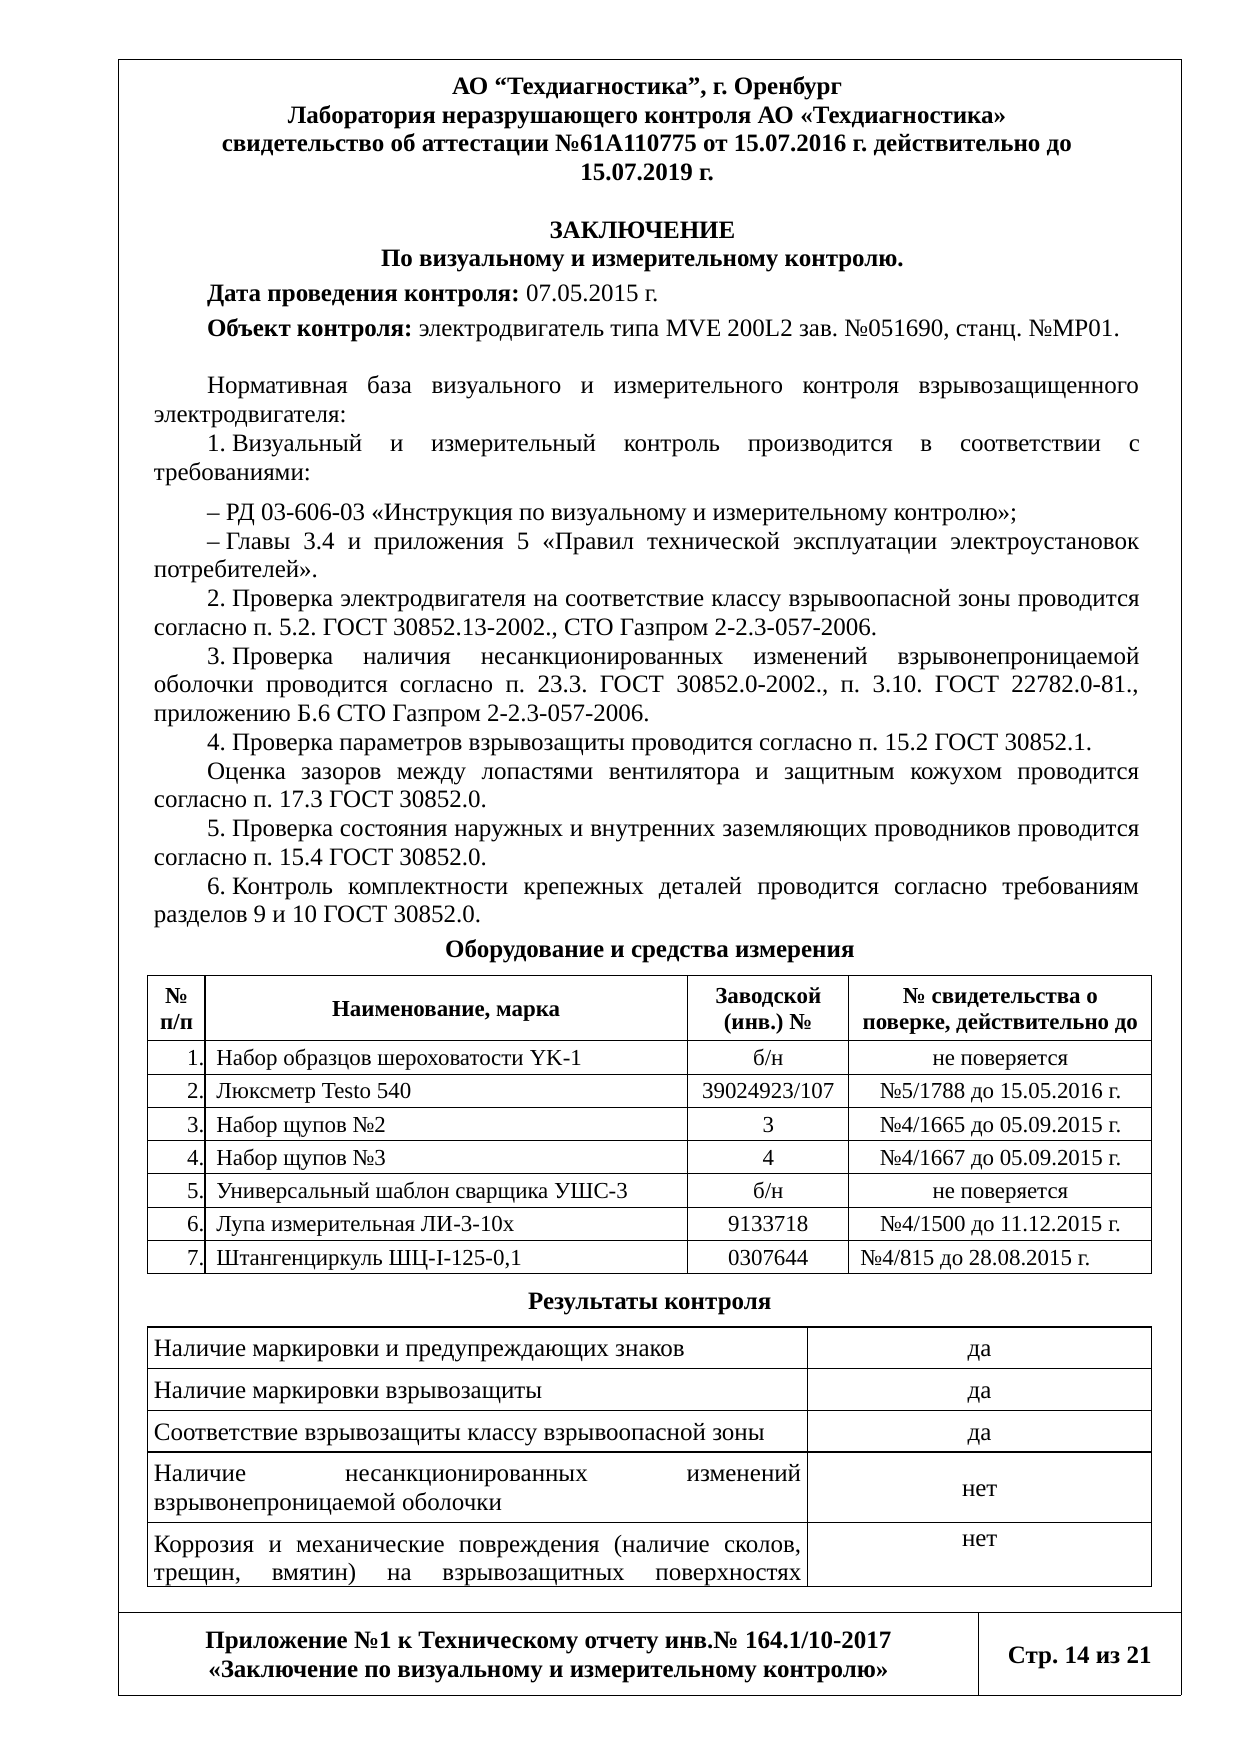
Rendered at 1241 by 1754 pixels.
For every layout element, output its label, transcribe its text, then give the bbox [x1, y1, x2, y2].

list Проверка наличия несанкционированных изменений взрывонепроницаемой оболочки проводится согласно п. 23.3. ГОСТ 30852.0-2002., п. 3.10. ГОСТ 22782.0-81., приложению Б.6 СТО Газпром 2-2.3-057-2006. [154, 641, 1140, 727]
table_cell б/н [688, 1041, 848, 1074]
table_cell [148, 1141, 204, 1173]
table_cell Набор щупов №2 [206, 1108, 687, 1140]
table_header Наличие маркировки и предупреждающих знаков [148, 1328, 807, 1368]
table_cell [148, 1241, 204, 1273]
table_cell №4/815 до 28.08.2015 г. [849, 1241, 1151, 1273]
table_cell не поверяется [849, 1041, 1151, 1074]
table_cell №4/1667 до 05.09.2015 г. [849, 1141, 1151, 1173]
table_cell Люксметр Testo 540 [206, 1075, 687, 1107]
list Проверка состояния наружных и внутренних заземляющих проводников проводится согласно п. 15.4 ГОСТ 30852.0. [154, 813, 1140, 871]
table_cell №4/1500 до 11.12.2015 г. [849, 1208, 1151, 1240]
table_cell [148, 1041, 204, 1074]
text Оборудование и средства измерения [148, 934, 1152, 963]
table_cell 9133718 [688, 1208, 848, 1240]
table_cell 4 [688, 1141, 848, 1173]
list Контроль комплектности крепежных деталей проводится согласно требованиям разделов 9 и 10 ГОСТ 30852.0. [154, 871, 1140, 928]
table_header № п/п [148, 976, 204, 1040]
table_cell б/н [688, 1174, 848, 1207]
table_cell Наличие маркировки взрывозащиты [148, 1369, 807, 1410]
table_header № свидетельства о поверке, действительно до [849, 976, 1151, 1040]
text – Главы 3.4 и приложения 5 «Правил технической эксплуатации электроустановок потребителей». [154, 526, 1140, 583]
text Результаты контроля [148, 1286, 1152, 1314]
text По визуальному и измерительному контролю. [148, 243, 1137, 272]
text ЗАКЛЮЧЕНИЕ [148, 215, 1137, 243]
table_cell нет [808, 1523, 1151, 1586]
table_cell Набор щупов №3 [206, 1141, 687, 1173]
table_cell №5/1788 до 15.05.2016 г. [849, 1075, 1151, 1107]
text – РД 03-606-03 «Инструкция по визуальному и измерительному контролю»; [154, 497, 1140, 526]
list Проверка параметров взрывозащиты проводится согласно п. 15.2 ГОСТ 30852.1. [154, 727, 1140, 756]
table_cell [148, 1108, 204, 1140]
table_cell да [808, 1369, 1151, 1410]
table_cell [148, 1174, 204, 1207]
table_header да [808, 1328, 1151, 1368]
table_cell 3 [688, 1108, 848, 1140]
table_cell 39024923/107 [688, 1075, 848, 1107]
text Дата проведения контроля: 07.05.2015 г. [154, 278, 1140, 307]
text Объект контроля: электродвигатель типа MVE 200L2 зав. №051690, станц. №MP01. [154, 313, 1140, 342]
table_cell не поверяется [849, 1174, 1151, 1207]
list Визуальный и измерительный контроль производится в соответствии с требованиями: [154, 428, 1140, 485]
table_header Заводской (инв.) № [688, 976, 848, 1040]
table_cell [148, 1208, 204, 1240]
table_cell Штангенциркуль ШЦ-I-125-0,1 [206, 1241, 687, 1273]
table_cell Лупа измерительная ЛИ‑3‑10х [206, 1208, 687, 1240]
table_cell Универсальный шаблон сварщика УШС-3 [206, 1174, 687, 1207]
text АО “Техдиагностика”, г. Оренбург [153, 71, 1140, 100]
table_cell Коррозия и механические повреждения (наличие сколов, трещин, вмятин) на взрывозащитных поверхностях [148, 1523, 807, 1586]
table_header Наименование, марка [206, 976, 687, 1040]
table_cell нет [808, 1453, 1151, 1522]
table_cell Соответствие взрывозащиты классу взрывоопасной зоны [148, 1411, 807, 1451]
table_cell Набор образцов шероховатости YK‑1 [206, 1041, 687, 1074]
text Лаборатория неразрушающего контроля АО «Техдиагностика» [153, 100, 1140, 128]
table_cell №4/1665 до 05.09.2015 г. [849, 1108, 1151, 1140]
text свидетельство об аттестации №61А110775 от 15.07.2016 г. действительно до 15.07.2019 г. [153, 128, 1140, 186]
text Нормативная база визуального и измерительного контроля взрывозащищенного электродвигателя: [154, 370, 1140, 428]
table_cell 0307644 [688, 1241, 848, 1273]
text Оценка зазоров между лопастями вентилятора и защитным кожухом проводится согласно п. 17.3 ГОСТ 30852.0. [154, 756, 1140, 813]
table_cell Наличие несанкционированных изменений взрывонепроницаемой оболочки [148, 1453, 807, 1522]
list Проверка электродвигателя на соответствие классу взрывоопасной зоны проводится согласно п. 5.2. ГОСТ 30852.13-2002., СТО Газпром 2-2.3-057-2006. [154, 583, 1140, 641]
table_cell [148, 1075, 204, 1107]
table_cell да [808, 1411, 1151, 1451]
